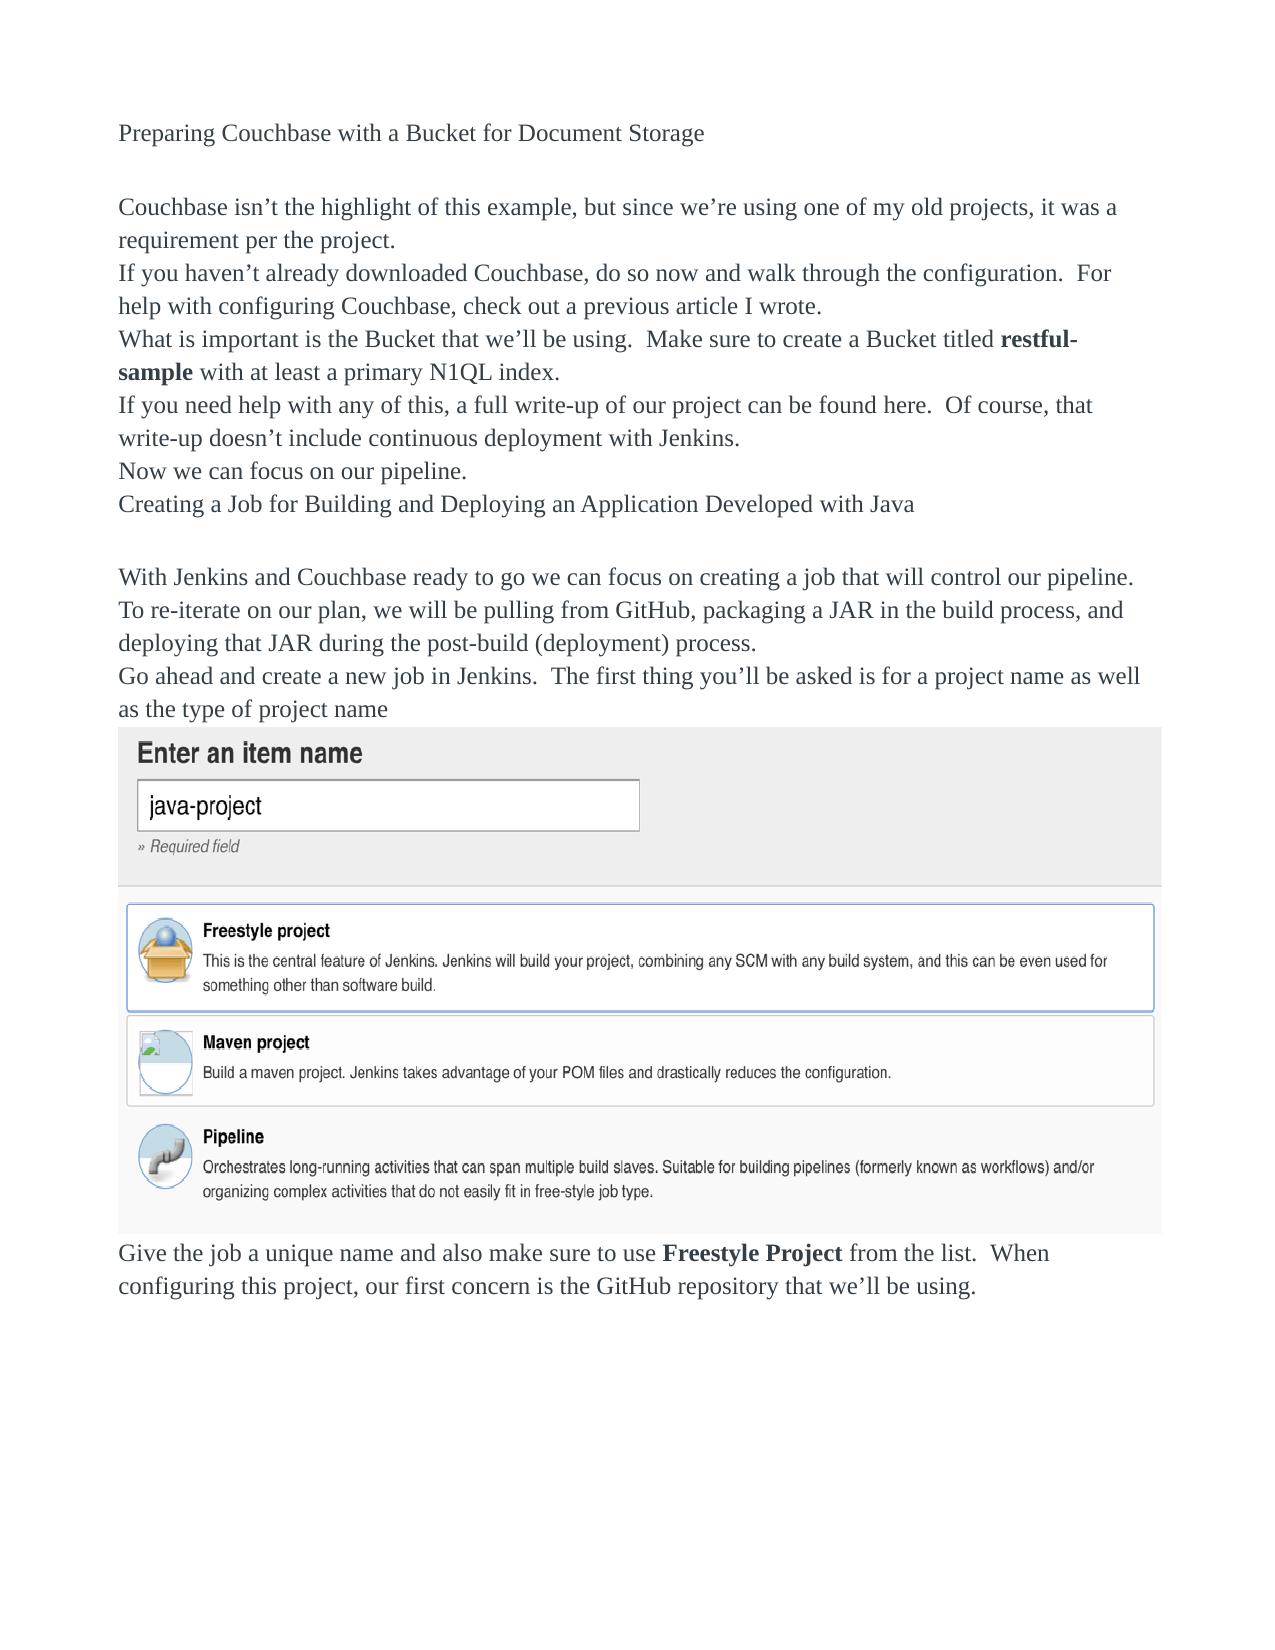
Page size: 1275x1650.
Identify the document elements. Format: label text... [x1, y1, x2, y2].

text Give the job a unique name and also make sure to use Freestyle Project from the list. When configuring this project, our first concern is the GitHub repository that we’ll be using. [118, 1238, 1157, 1300]
text If you haven’t already downloaded Couchbase, do so now and walk through the configuration. For help with configuring Couchbase, check out a previous article I wrote. [118, 258, 1157, 319]
text With Jenkins and Couchbase ready to go we can focus on creating a job that will control our pipeline. To re-iterate on our plan, we will be pulling from GitHub, packaging a JAR in the build process, and deploying that JAR during the post-build (deployment) process. [118, 562, 1157, 657]
subtitle Preparing Couchbase with a Bucket for Document Storage [118, 118, 1157, 147]
text If you need help with any of this, a full write-up of our project can be found here. Of course, that write-up doesn’t include continuous deployment with Jenkins. [118, 390, 1157, 452]
text Couchbase isn’t the highlight of this example, but since we’re using one of my old projects, it was a requirement per the project. [118, 192, 1157, 253]
text What is important is the Bucket that we’ll be using. Make sure to create a Bucket titled restful-sample with at least a primary N1QL index. [118, 324, 1157, 386]
picture [118, 727, 1162, 1234]
text Now we can focus on our pipeline. [118, 456, 1157, 484]
text Go ahead and create a new job in Jenkins. The first thing you’ll be asked is for a project name as well as the type of project name [118, 661, 1157, 723]
subtitle Creating a Job for Building and Deploying an Application Developed with Java [118, 489, 1157, 518]
